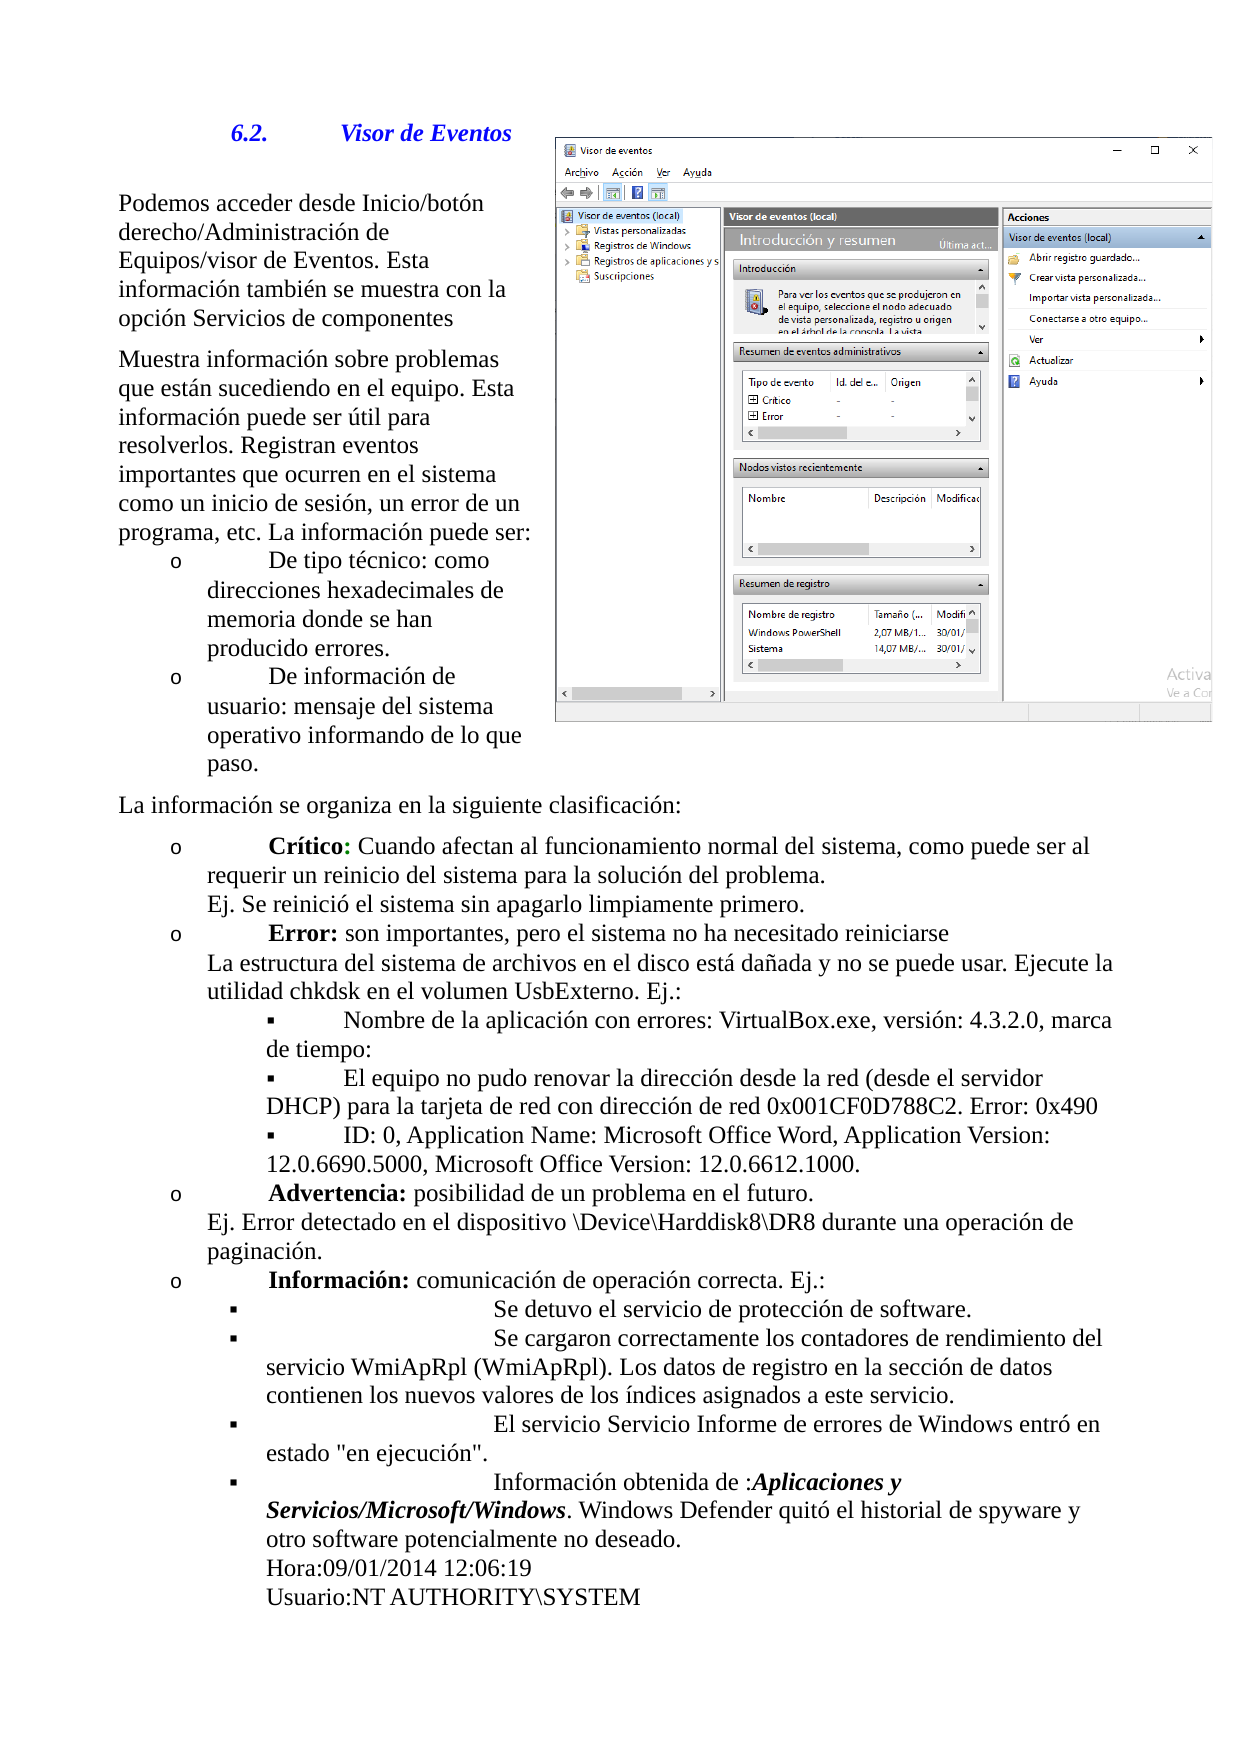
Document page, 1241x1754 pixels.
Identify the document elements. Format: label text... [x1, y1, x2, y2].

list El servicio Servicio Informe de errores de Windows entró en estado "en ejecución". [229, 1409, 1122, 1467]
list Nombre de la aplicación con errores: VirtualBox.exe, versión: 4.3.2.0, marca de tiempo: [266, 1005, 1122, 1063]
list El equipo no pudo renovar la dirección desde la red (desde el servidor DHCP) para la tarjeta de red con dirección de red 0x001CF0D788C2. Error: 0x490 [266, 1063, 1122, 1120]
list De tipo técnico: como direcciones hexadecimales de memoria donde se han producido errores. [169, 546, 532, 661]
list De información de usuario: mensaje del sistema operativo informando de lo que paso. [169, 661, 532, 777]
list Información obtenida de :Aplicaciones y Servicios/Microsoft/Windows. Windows Defender quitó el historial de spyware y otro software potencialmente no deseado. Hora:09/01/2014 12:06:19 Usuario:NT AUTHORITY\SYSTEM [229, 1467, 1122, 1611]
text La información se organiza en la siguiente clasificación: [118, 790, 1122, 818]
list Crítico: Cuando afectan al funcionamiento normal del sistema, como puede ser al requerir un reinicio del sistema para la solución del problema. Ej. Se reinició el sistema sin apagarlo limpiamente primero. [169, 831, 1122, 918]
text Podemos acceder desde Inicio/botón derecho/Administración de Equipos/visor de Eventos. Esta información también se muestra con la opción Servicios de componentes [118, 188, 532, 332]
list ID: 0, Application Name: Microsoft Office Word, Application Version: 12.0.6690.5000, Microsoft Office Version: 12.0.6612.1000. [266, 1120, 1122, 1178]
list Error: son importantes, pero el sistema no ha necesitado reiniciarse La estructura del sistema de archivos en el disco está dañada y no se puede usar. Ejecute la utilidad chkdsk en el volumen UsbExterno. Ej.: [169, 918, 1122, 1005]
list Advertencia: posibilidad de un problema en el futuro. Ej. Error detectado en el dispositivo \Device\Harddisk8\DR8 durante una operación de paginación. [169, 1178, 1122, 1265]
picture [555, 137, 1213, 722]
list Se cargaron correctamente los contadores de rendimiento del servicio WmiApRpl (WmiApRpl). Los datos de registro en la sección de datos contienen los nuevos valores de los índices asignados a este servicio. [229, 1323, 1122, 1409]
text Muestra información sobre problemas que están sucediendo en el equipo. Esta información puede ser útil para resolverlos. Registran eventos importantes que ocurren en el sistema como un inicio de sesión, un error de un programa, etc. La información puede ser: [118, 344, 532, 546]
list Se detuvo el servicio de protección de software. [229, 1294, 1122, 1323]
list Información: comunicación de operación correcta. Ej.: [169, 1265, 1122, 1294]
subtitle Visor de Eventos [231, 118, 1122, 147]
